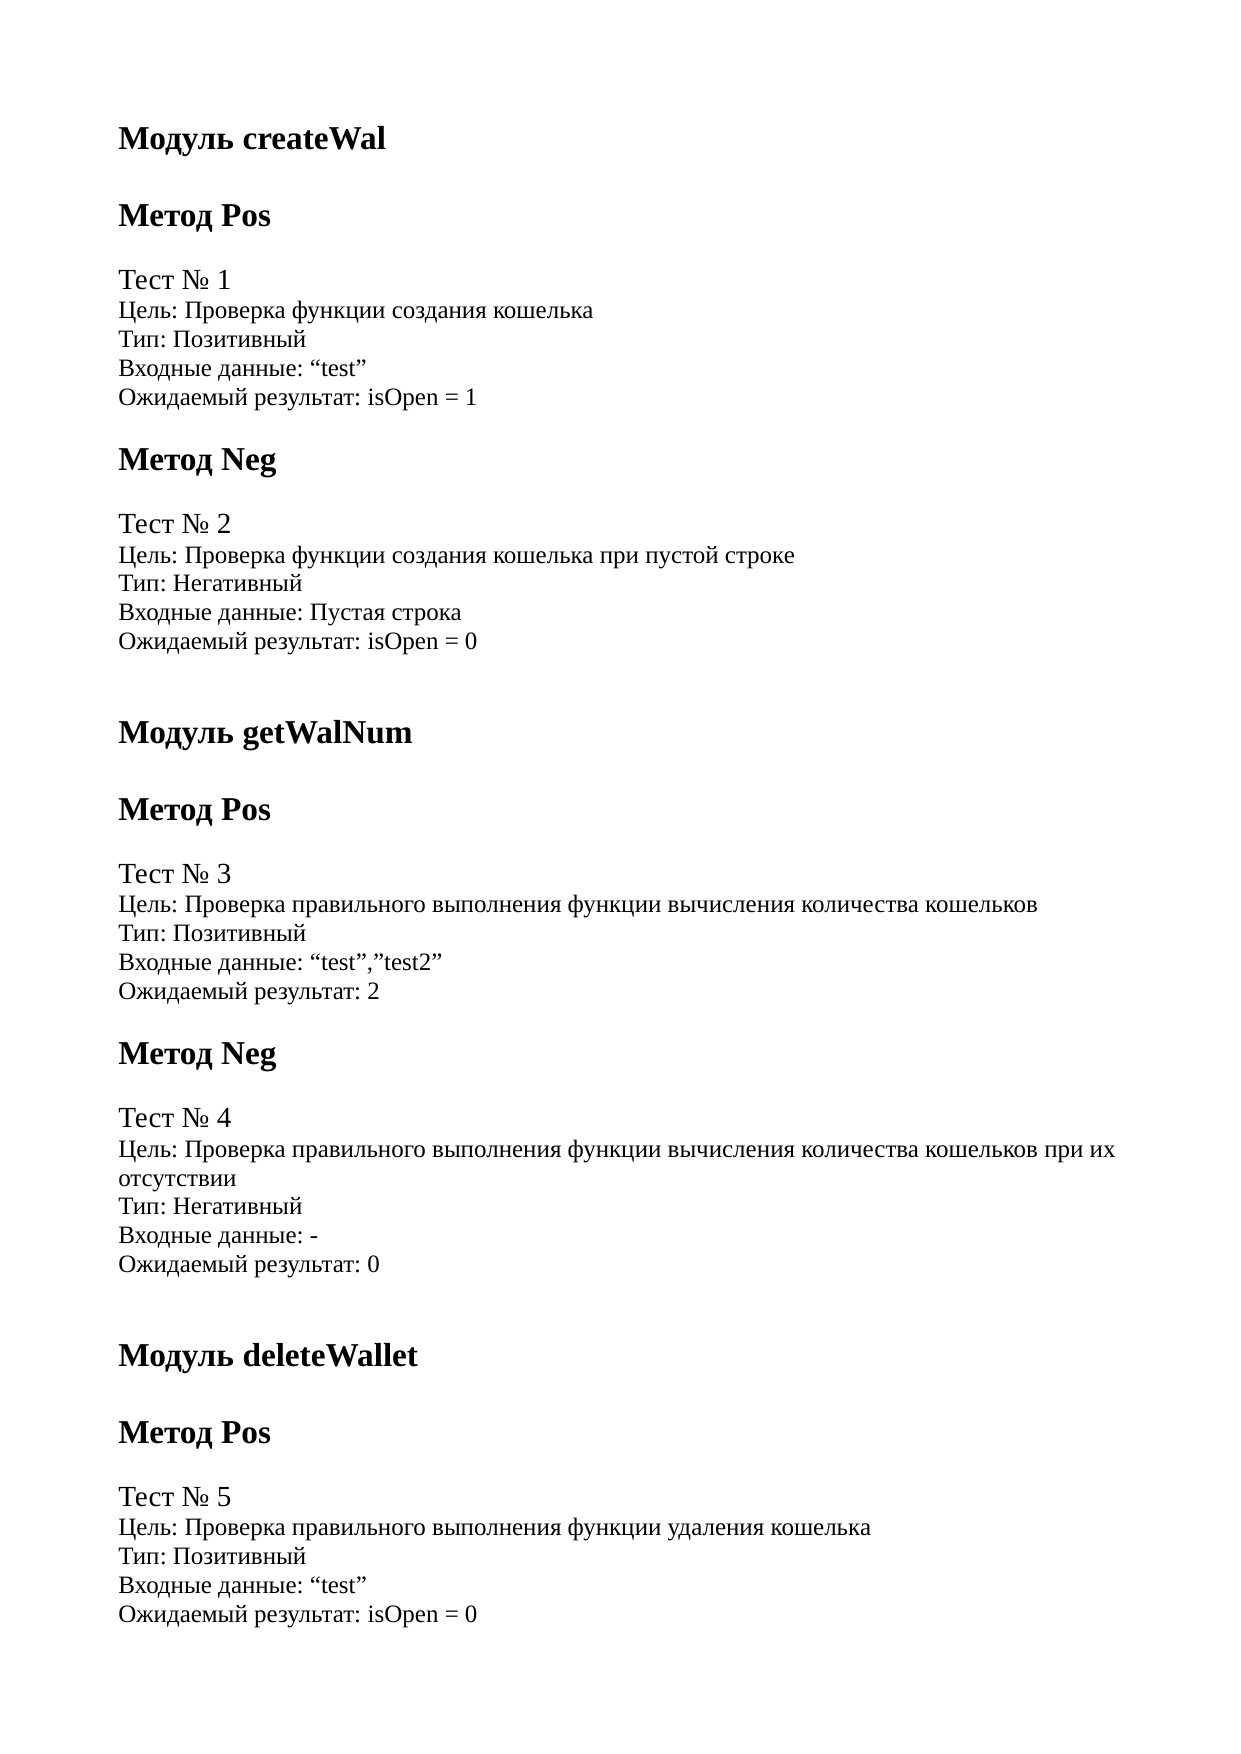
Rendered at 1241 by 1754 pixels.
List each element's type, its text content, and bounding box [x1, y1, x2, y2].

text Тест № 3 [118, 856, 1122, 889]
text Тест № 2 [118, 506, 1122, 540]
text Метод Pos [118, 195, 1122, 233]
text Входные данные: - [118, 1220, 1122, 1249]
text Модуль getWalNum [118, 712, 1122, 751]
text Метод Pos [118, 789, 1122, 827]
text Метод Pos [118, 1412, 1122, 1450]
text Цель: Проверка правильного выполнения функции вычисления количества кошельков [118, 889, 1122, 918]
text Тип: Негативный [118, 568, 1122, 597]
text Ожидаемый результат: isOpen = 0 [118, 626, 1122, 655]
text Модуль deleteWallet [118, 1335, 1122, 1373]
text Метод Neg [118, 1033, 1122, 1072]
text Тип: Позитивный [118, 324, 1122, 353]
text Цель: Проверка правильного выполнения функции удаления кошелька [118, 1512, 1122, 1541]
text Входные данные: “test” [118, 353, 1122, 382]
text Тип: Позитивный [118, 1541, 1122, 1570]
text Цель: Проверка функции создания кошелька при пустой строке [118, 540, 1122, 568]
text Входные данные: “test”,”test2” [118, 947, 1122, 976]
text Тест № 1 [118, 262, 1122, 295]
text Метод Neg [118, 439, 1122, 477]
text Ожидаемый результат: 0 [118, 1249, 1122, 1278]
text Тип: Негативный [118, 1191, 1122, 1220]
text Тест № 5 [118, 1479, 1122, 1512]
text Входные данные: Пустая строка [118, 597, 1122, 626]
text Модуль createWal [118, 118, 1122, 156]
text Входные данные: “test” [118, 1570, 1122, 1599]
text Цель: Проверка правильного выполнения функции вычисления количества кошельков при их отсутствии [118, 1134, 1122, 1191]
text Тест № 4 [118, 1100, 1122, 1134]
text Ожидаемый результат: isOpen = 0 [118, 1599, 1122, 1627]
text Тип: Позитивный [118, 918, 1122, 947]
text Ожидаемый результат: isOpen = 1 [118, 382, 1122, 410]
text Ожидаемый результат: 2 [118, 976, 1122, 1004]
text Цель: Проверка функции создания кошелька [118, 295, 1122, 324]
